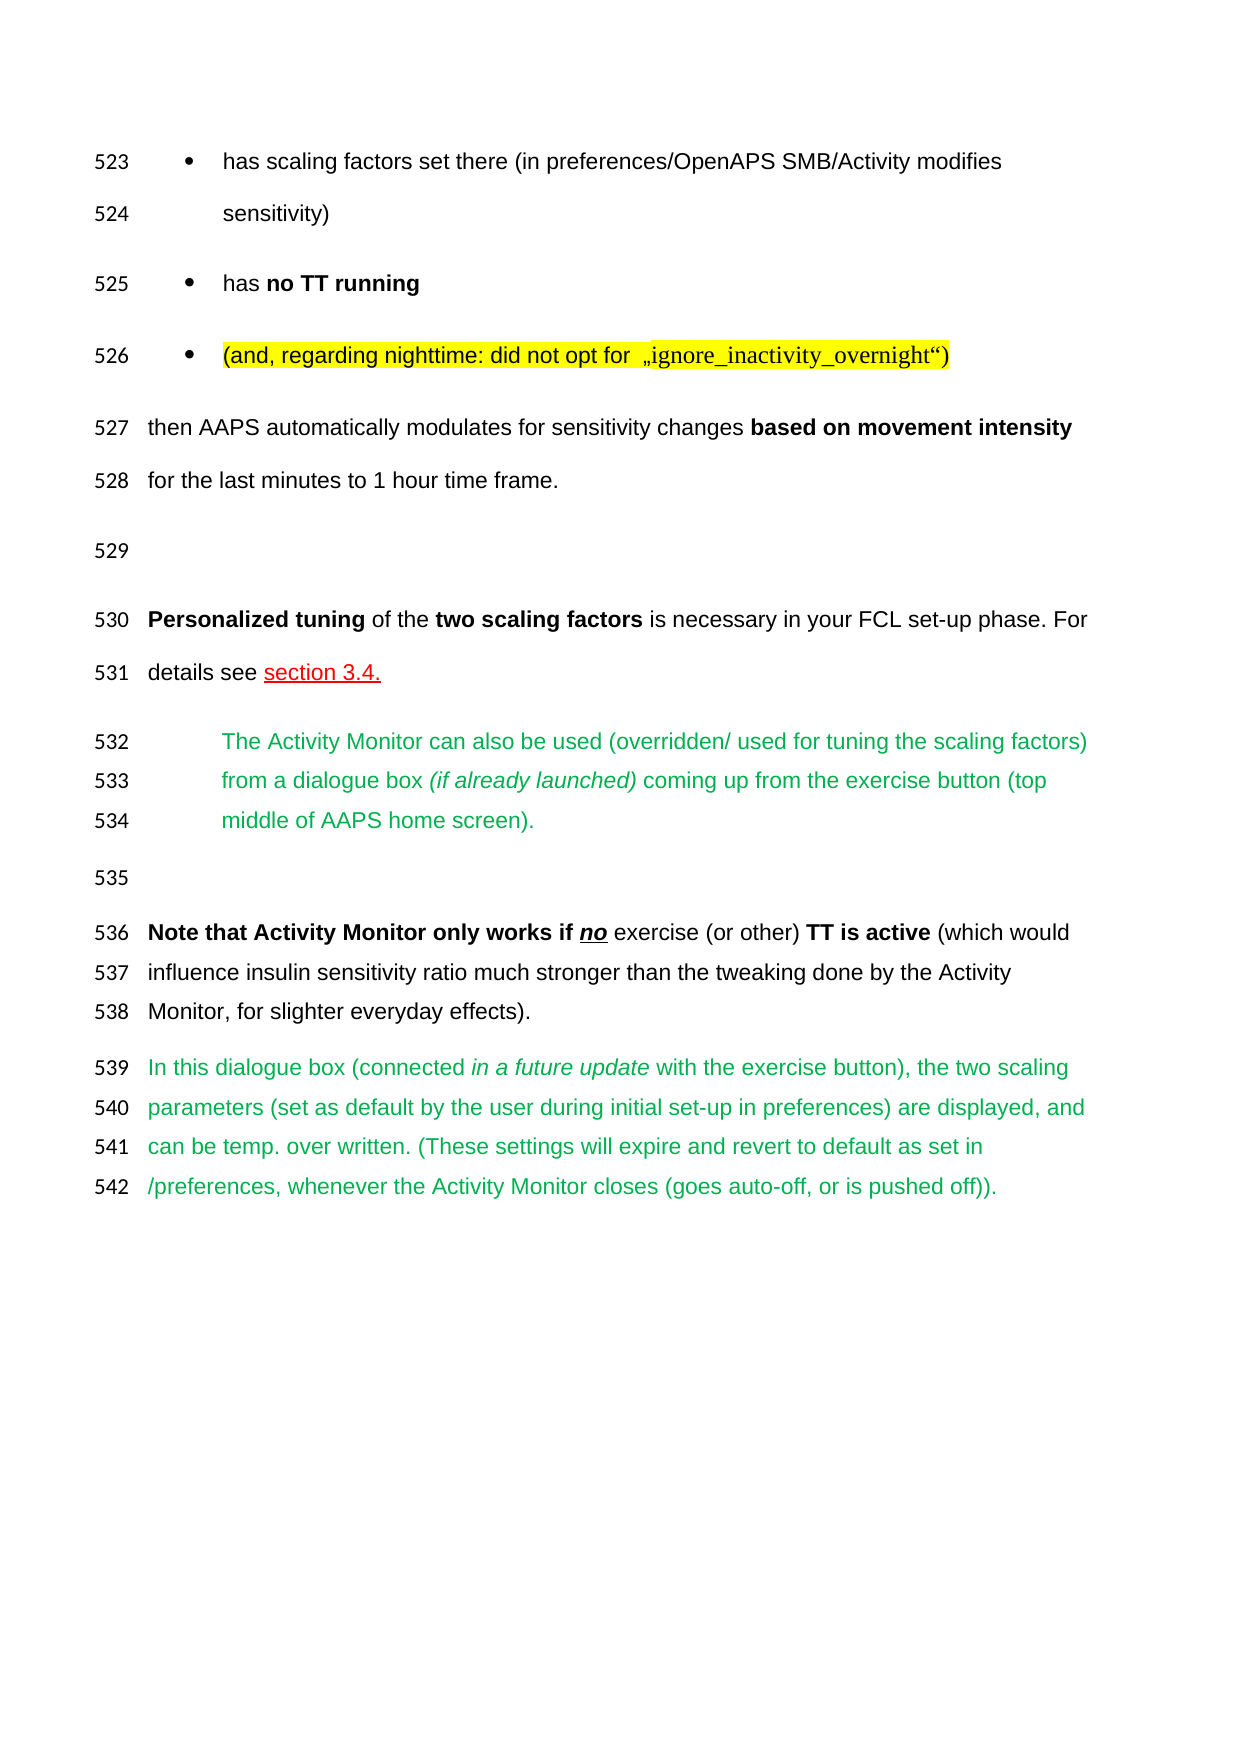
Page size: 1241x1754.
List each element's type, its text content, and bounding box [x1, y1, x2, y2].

list has scaling factors set there (in preferences/OpenAPS SMB/Activity modifies sensitivity) [185, 148, 1093, 227]
text The Activity Monitor can also be used (overridden/ used for tuning the scaling factors) from a dialogue box (if already launched) coming up from the exercise button (top middle of AAPS home screen). [221, 728, 1093, 833]
text Personalized tuning of the two scaling factors is necessary in your FCL set-up phase. For details see section 3.4.( Monitor) [148, 606, 1093, 685]
list has no TT running [185, 270, 1093, 297]
text Note that Activity Monitor only works if no exercise (or other) TT is active (which would influence insulin sensitivity ratio much stronger than the tweaking done by the Activity Monitor, for slighter everyday effects). [148, 919, 1093, 1024]
list (and, regarding nighttime: did not opt for „ignore_inactivity_overnight“) [185, 340, 1093, 369]
text then AAPS automatically modulates for sensitivity changes based on movement intensity for the last minutes to 1 hour time frame. [148, 414, 1093, 493]
text In this dialogue box (connected in a future update with the exercise button), the two scaling parameters (set as default by the user during initial set-up in preferences) are displayed, and can be temp. over written. (These settings will expire and revert to default as set in /preferences, whenever the Activity Monitor closes (goes auto-off, or is pushed off)). [148, 1054, 1093, 1199]
